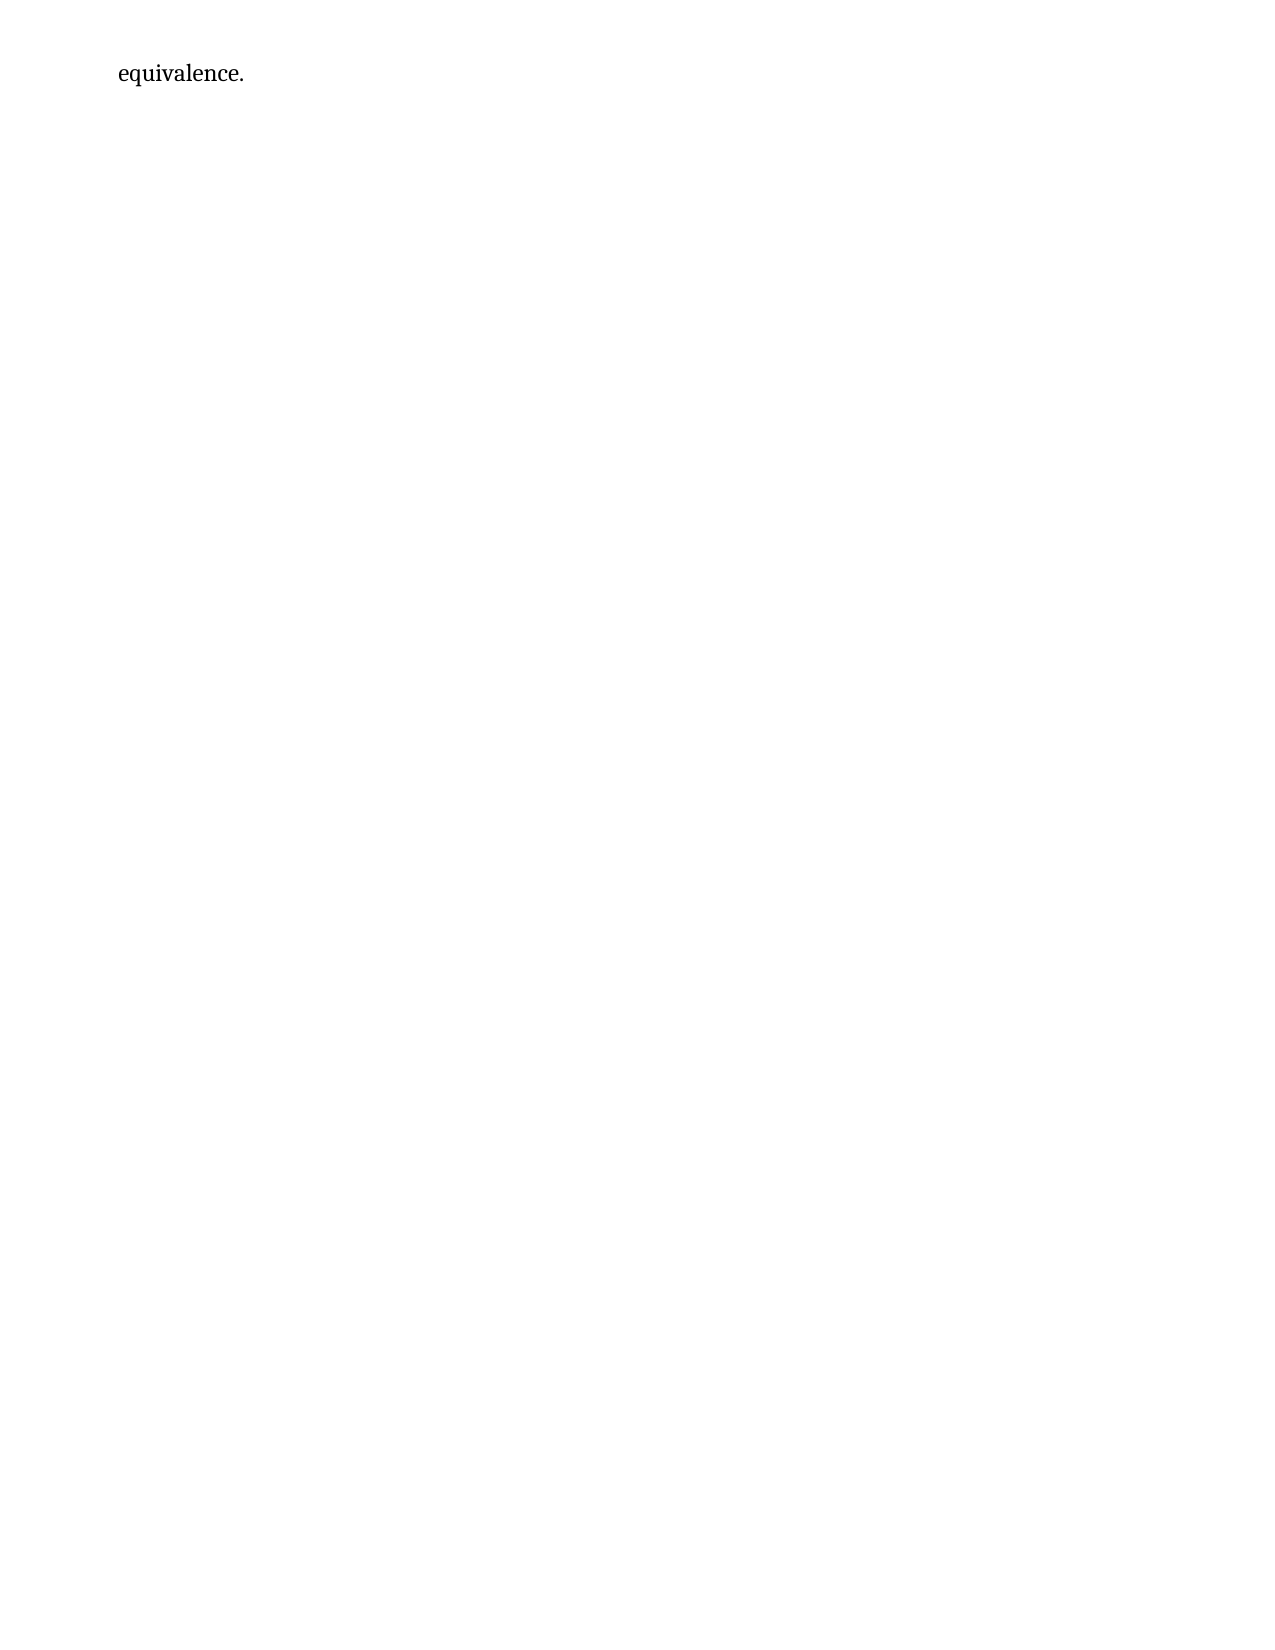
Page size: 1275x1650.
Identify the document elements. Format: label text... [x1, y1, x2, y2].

text equivalence. [118, 59, 1216, 88]
